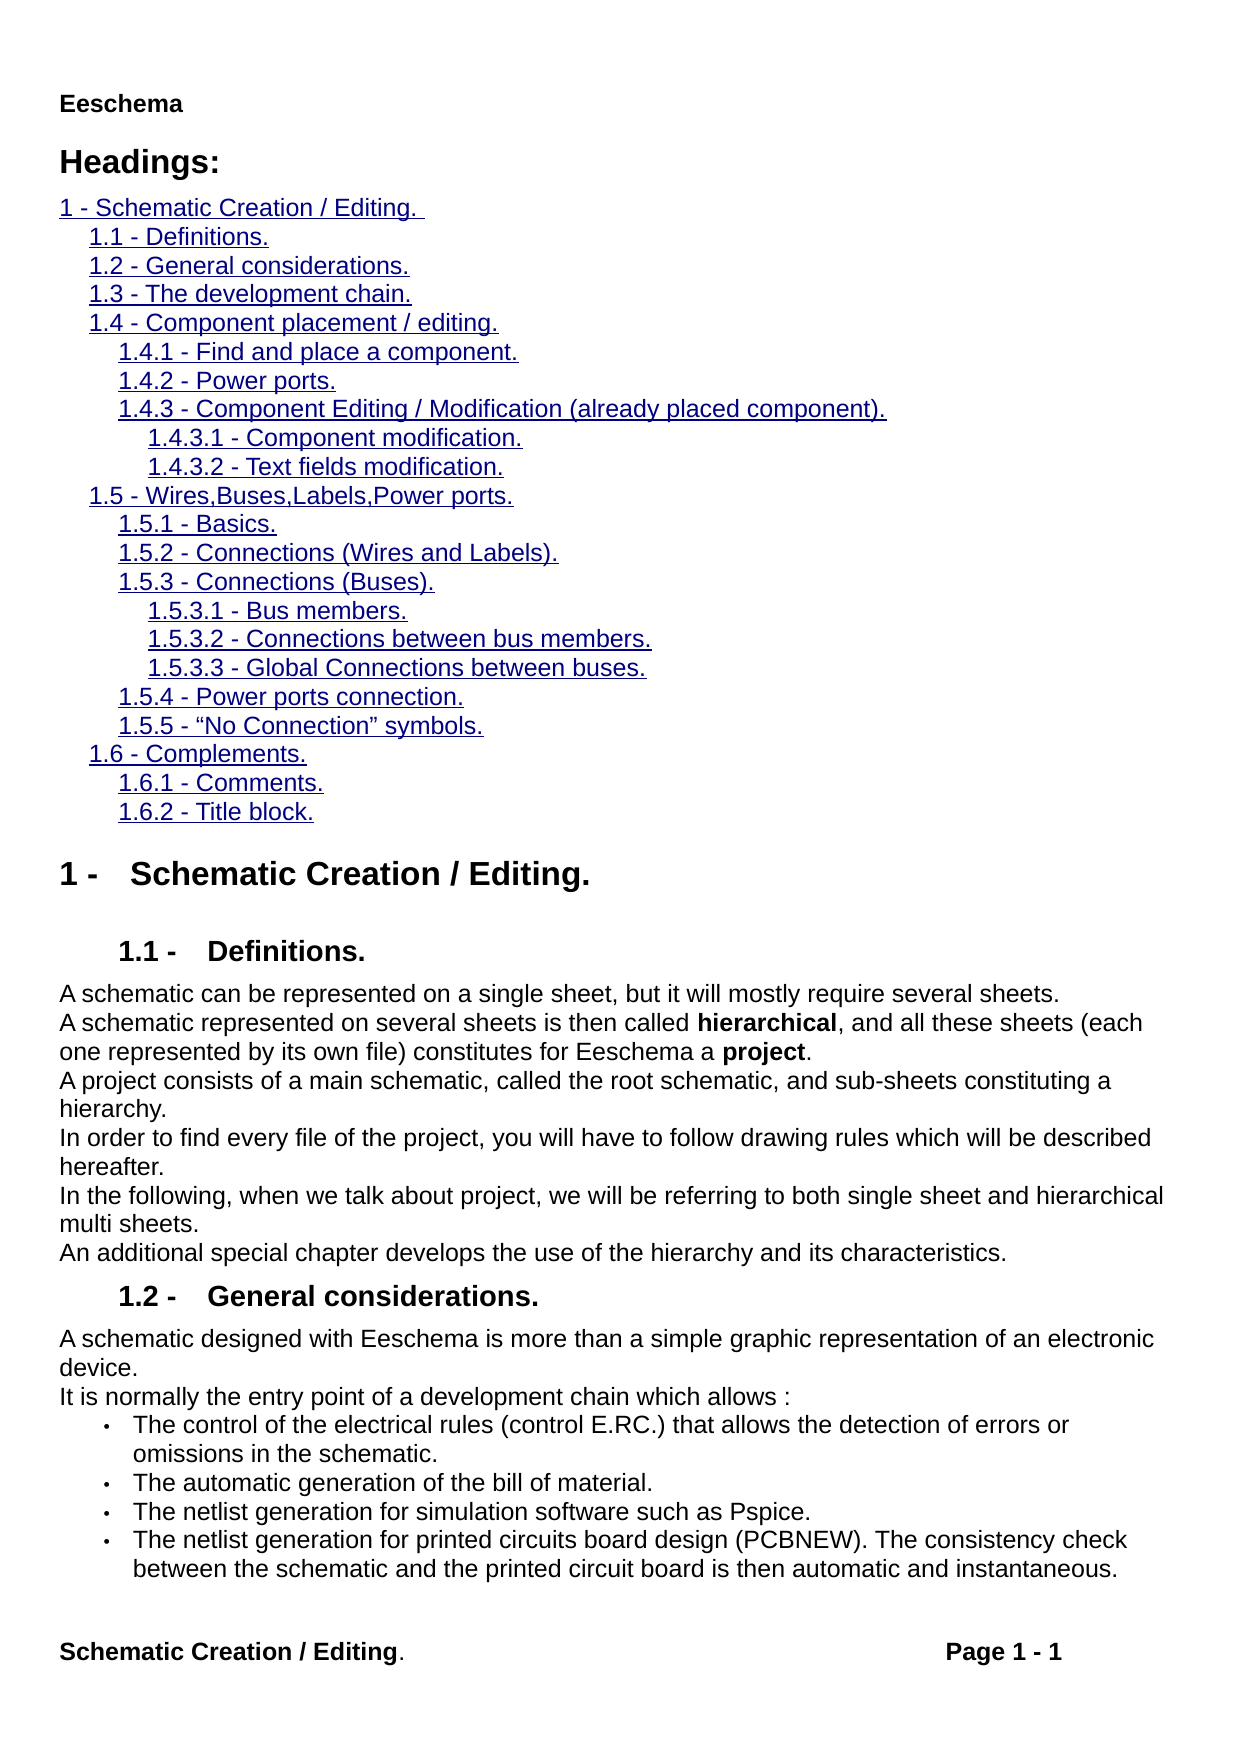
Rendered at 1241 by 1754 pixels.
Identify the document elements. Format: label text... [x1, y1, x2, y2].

text 1.2 - General considerations. [88, 251, 1181, 279]
text 1.5.1 - Basics. [118, 509, 1181, 538]
text 1.4.1 - Find and place a component. [118, 337, 1181, 366]
text 1.5.2 - Connections (Wires and Labels). [118, 538, 1181, 567]
text 1.5 - Wires,Buses,Labels,Power ports. [88, 481, 1181, 509]
text An additional special chapter develops the use of the hierarchy and its characteristics. [59, 1238, 1181, 1267]
text 1.5.5 - “No Connection” symbols. [118, 711, 1181, 739]
subtitle Definitions. [118, 934, 1181, 968]
list The control of the electrical rules (control E.RC.) that allows the detection of errors or omissions in the schematic. [103, 1410, 1181, 1468]
text It is normally the entry point of a development chain which allows : [59, 1382, 1181, 1410]
text 1.4.3.2 - Text fields modification. [147, 452, 1181, 481]
text A project consists of a main schematic, called the root schematic, and sub-sheets constituting a hierarchy. [59, 1066, 1181, 1123]
text 1.4.2 - Power ports. [118, 366, 1181, 394]
text In the following, when we talk about project, we will be referring to both single sheet and hierarchical multi sheets. [59, 1181, 1181, 1238]
subtitle General considerations. [118, 1279, 1181, 1312]
text In order to find every file of the project, you will have to follow drawing rules which will be described hereafter. [59, 1123, 1181, 1181]
text 1.6.2 - Title block. [118, 797, 1181, 826]
text 1.5.3.3 - Global Connections between buses. [147, 653, 1181, 682]
text 1.6.1 - Comments. [118, 768, 1181, 797]
text 1.3 - The development chain. [88, 279, 1181, 308]
list The automatic generation of the bill of material. [103, 1468, 1181, 1497]
text 1.1 - Definitions. [88, 222, 1181, 251]
text A schematic designed with Eeschema is more than a simple graphic representation of an electronic device. [59, 1324, 1181, 1382]
text 1.5.3.1 - Bus members. [147, 596, 1181, 624]
list The netlist generation for simulation software such as Pspice. [103, 1497, 1181, 1525]
list The netlist generation for printed circuits board design (PCBNEW). The consistency check between the schematic and the printed circuit board is then automatic and instantaneous. [103, 1525, 1181, 1583]
text 1.4.3.1 - Component modification. [147, 423, 1181, 452]
text A schematic represented on several sheets is then called hierarchical, and all these sheets (each one represented by its own file) constitutes for Eeschema a project. [59, 1008, 1181, 1066]
text 1.6 - Complements. [88, 739, 1181, 768]
subtitle Headings: [59, 142, 1181, 181]
text 1.5.3 - Connections (Buses). [118, 567, 1181, 596]
text 1.5.4 - Power ports connection. [118, 682, 1181, 711]
subtitle Schematic Creation / Editing. [59, 854, 1181, 893]
text 1.4.3 - Component Editing / Modification (already placed component). [118, 394, 1181, 423]
text 1.5.3.2 - Connections between bus members. [147, 624, 1181, 653]
text 1 - Schematic Creation / Editing. [59, 193, 1181, 222]
text 1.4 - Component placement / editing. [88, 308, 1181, 337]
text Eeschema [59, 88, 1181, 117]
text A schematic can be represented on a single sheet, but it will mostly require several sheets. [59, 979, 1181, 1008]
